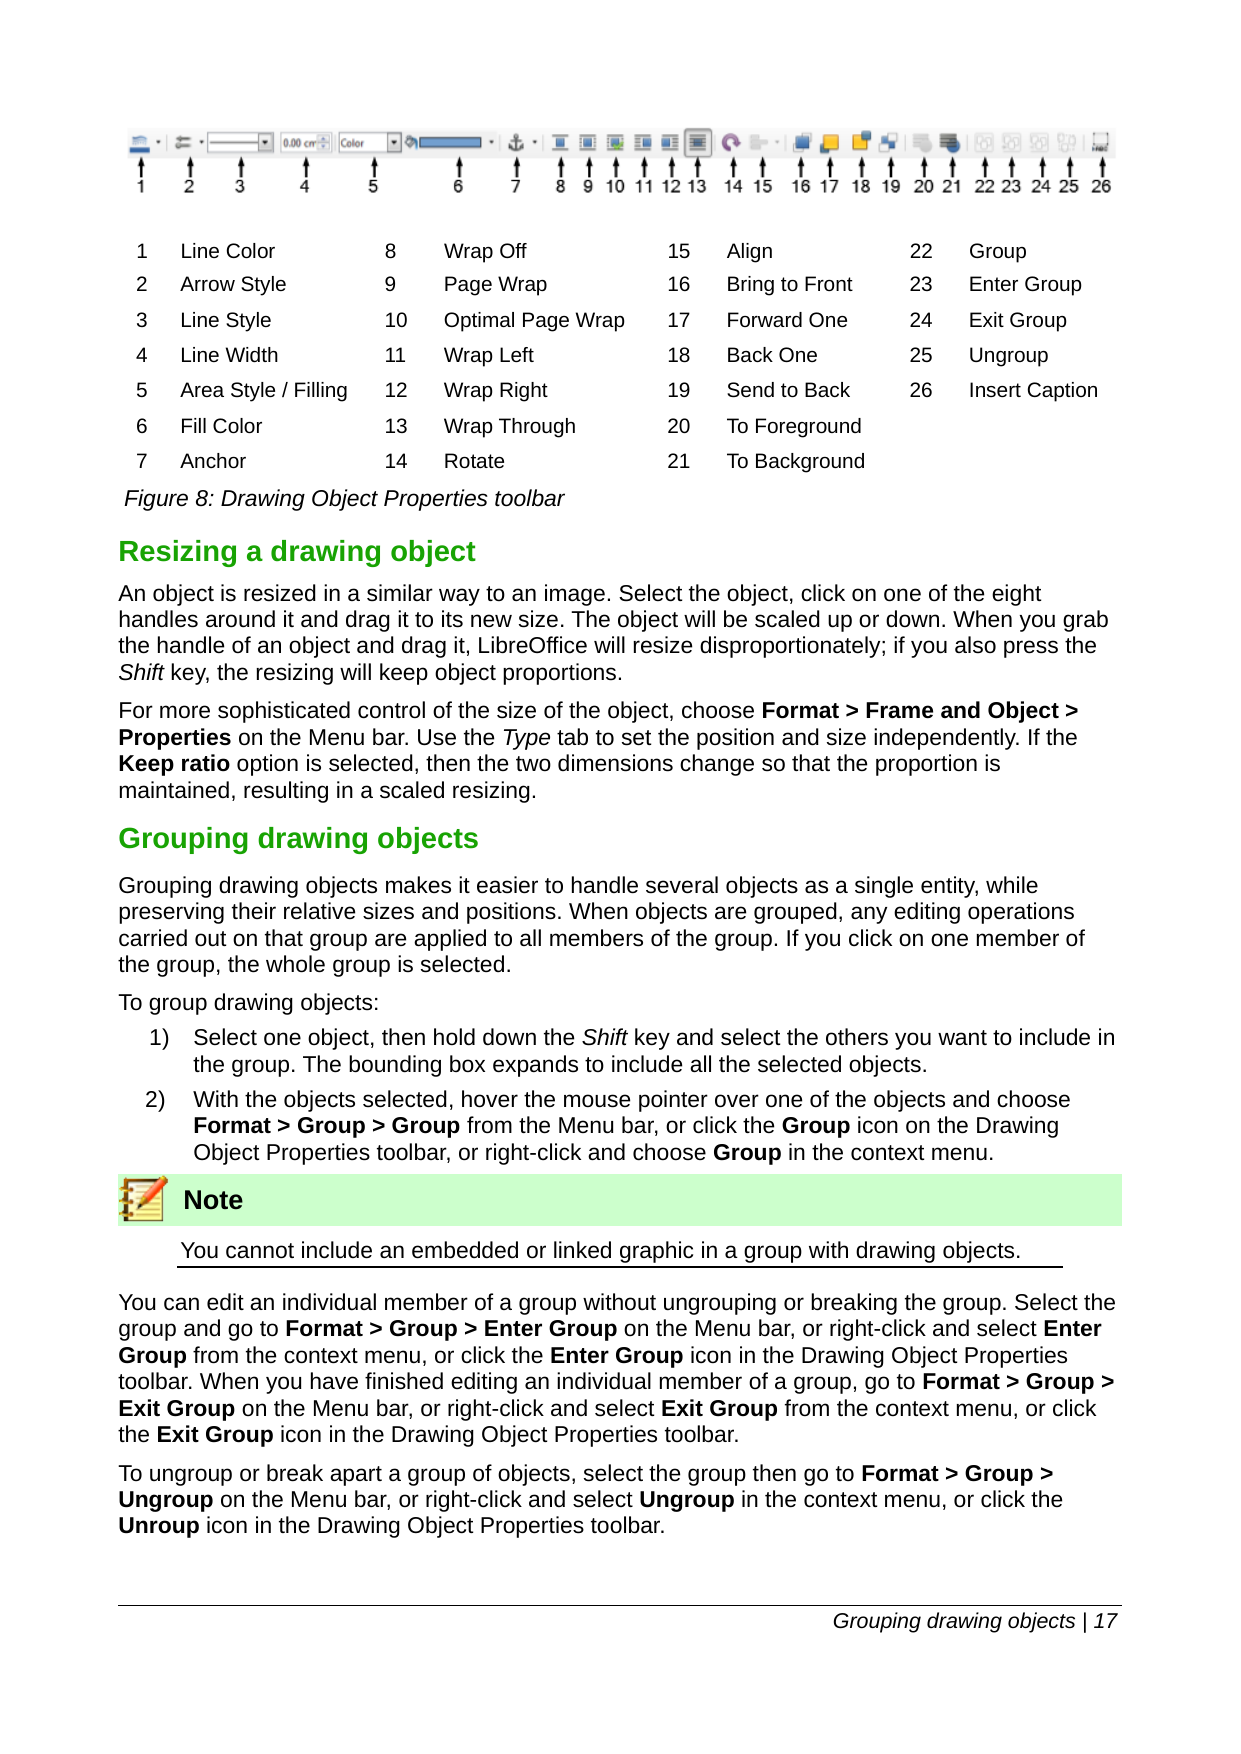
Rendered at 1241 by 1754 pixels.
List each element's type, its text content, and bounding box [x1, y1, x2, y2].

table_cell Figure 8: Drawing Object Properties toolbar [118, 479, 1123, 517]
table_cell 4 [118, 337, 162, 372]
text For more sophisticated control of the size of the object, choose Format > Frame and Object > Properties on the Menu bar. Use the Type tab to set the position and size independently. If the Keep ratio option is selected, then the two dimensions change so that the proportion is maintained, resulting in a scaled resizing. [118, 697, 1122, 803]
table_cell Area Style / Filling [163, 373, 367, 408]
table_cell [951, 443, 1123, 479]
table_cell Line Style [163, 302, 367, 337]
table_cell 18 [649, 337, 709, 372]
table_cell 25 [892, 337, 951, 372]
list With the objects selected, hover the mouse pointer over one of the objects and choose Format > Group > Group from the Menu bar, or click the Group icon on the Drawing Object Properties toolbar, or right-click and choose Group in the context menu. [165, 1086, 1122, 1165]
table_header [118, 118, 1123, 233]
table_cell Enter Group [951, 266, 1123, 302]
subtitle Note [118, 1174, 1122, 1226]
text An object is resized in a similar way to an image. Select the object, click on one of the eight handles around it and drag it to its new size. The object will be scaled up or down. When you grab the handle of an object and drag it, LibreOffice will resize disproportionately; if you also press the Shift key, the resizing will keep object proportions. [118, 579, 1122, 685]
table_cell Forward One [709, 302, 892, 337]
table_cell 6 [118, 408, 162, 443]
table_cell 1 [118, 233, 162, 266]
table_cell 2 [118, 266, 162, 302]
table_cell Ungroup [951, 337, 1123, 372]
text You cannot include an embedded or linked graphic in a group with drawing objects. [177, 1233, 1063, 1266]
table_cell Line Color [163, 233, 367, 266]
table_cell [892, 408, 951, 443]
table_cell Align [709, 233, 892, 266]
text Grouping drawing objects makes it easier to handle several objects as a single entity, while preserving their relative sizes and positions. When objects are grouped, any editing operations carried out on that group are applied to all members of the group. If you click on one member of the group, the whole group is selected. [118, 872, 1122, 977]
table_cell 24 [892, 302, 951, 337]
table_cell 3 [118, 302, 162, 337]
table_cell 12 [367, 373, 426, 408]
subtitle Grouping drawing objects [118, 821, 1122, 854]
table_cell Arrow Style [163, 266, 367, 302]
table_cell [892, 443, 951, 479]
table_cell 16 [649, 266, 709, 302]
table_cell 8 [367, 233, 426, 266]
picture [124, 123, 1117, 199]
table_cell Wrap Through [426, 408, 649, 443]
text To ungroup or break apart a group of objects, select the group then go to Format > Group > Ungroup on the Menu bar, or right-click and select Ungroup in the context menu, or click the Unroup icon in the Drawing Object Properties toolbar. [118, 1460, 1122, 1539]
table_cell 7 [118, 443, 162, 479]
table_cell Rotate [426, 443, 649, 479]
table_cell Anchor [163, 443, 367, 479]
table_cell Page Wrap [426, 266, 649, 302]
table_cell Send to Back [709, 373, 892, 408]
table_cell 19 [649, 373, 709, 408]
table_cell Wrap Right [426, 373, 649, 408]
table_cell 10 [367, 302, 426, 337]
table_cell 26 [892, 373, 951, 408]
table_cell Exit Group [951, 302, 1123, 337]
table_cell 5 [118, 373, 162, 408]
subtitle Resizing a drawing object [118, 534, 1122, 568]
list Select one object, then hold down the Shift key and select the others you want to include in the group. The bounding box expands to include all the selected objects. [169, 1024, 1122, 1077]
table_cell To Foreground [709, 408, 892, 443]
table_cell Back One [709, 337, 892, 372]
table_cell Group [951, 233, 1123, 266]
table_cell Wrap Off [426, 233, 649, 266]
table_cell To Background [709, 443, 892, 479]
table_cell Fill Color [163, 408, 367, 443]
table_cell [951, 408, 1123, 443]
table_cell Optimal Page Wrap [426, 302, 649, 337]
table_cell 11 [367, 337, 426, 372]
table_cell 17 [649, 302, 709, 337]
picture [119, 1174, 170, 1225]
table_cell 20 [649, 408, 709, 443]
table_cell Line Width [163, 337, 367, 372]
table_cell Insert Caption [951, 373, 1123, 408]
table_cell 21 [649, 443, 709, 479]
text You can edit an individual member of a group without ungrouping or breaking the group. Select the group and go to Format > Group > Enter Group on the Menu bar, or right-click and select Enter Group from the context menu, or click the Enter Group icon in the Drawing Object Properties toolbar. When you have finished editing an individual member of a group, go to Format > Group > Exit Group on the Menu bar, or right-click and select Exit Group from the context menu, or click the Exit Group icon in the Drawing Object Properties toolbar. [118, 1289, 1122, 1447]
table_cell Wrap Left [426, 337, 649, 372]
table_cell 14 [367, 443, 426, 479]
table_cell 15 [649, 233, 709, 266]
table_cell 13 [367, 408, 426, 443]
list To group drawing objects: [118, 989, 1122, 1015]
table_cell Bring to Front [709, 266, 892, 302]
table_cell 22 [892, 233, 951, 266]
table_cell 23 [892, 266, 951, 302]
table_cell 9 [367, 266, 426, 302]
